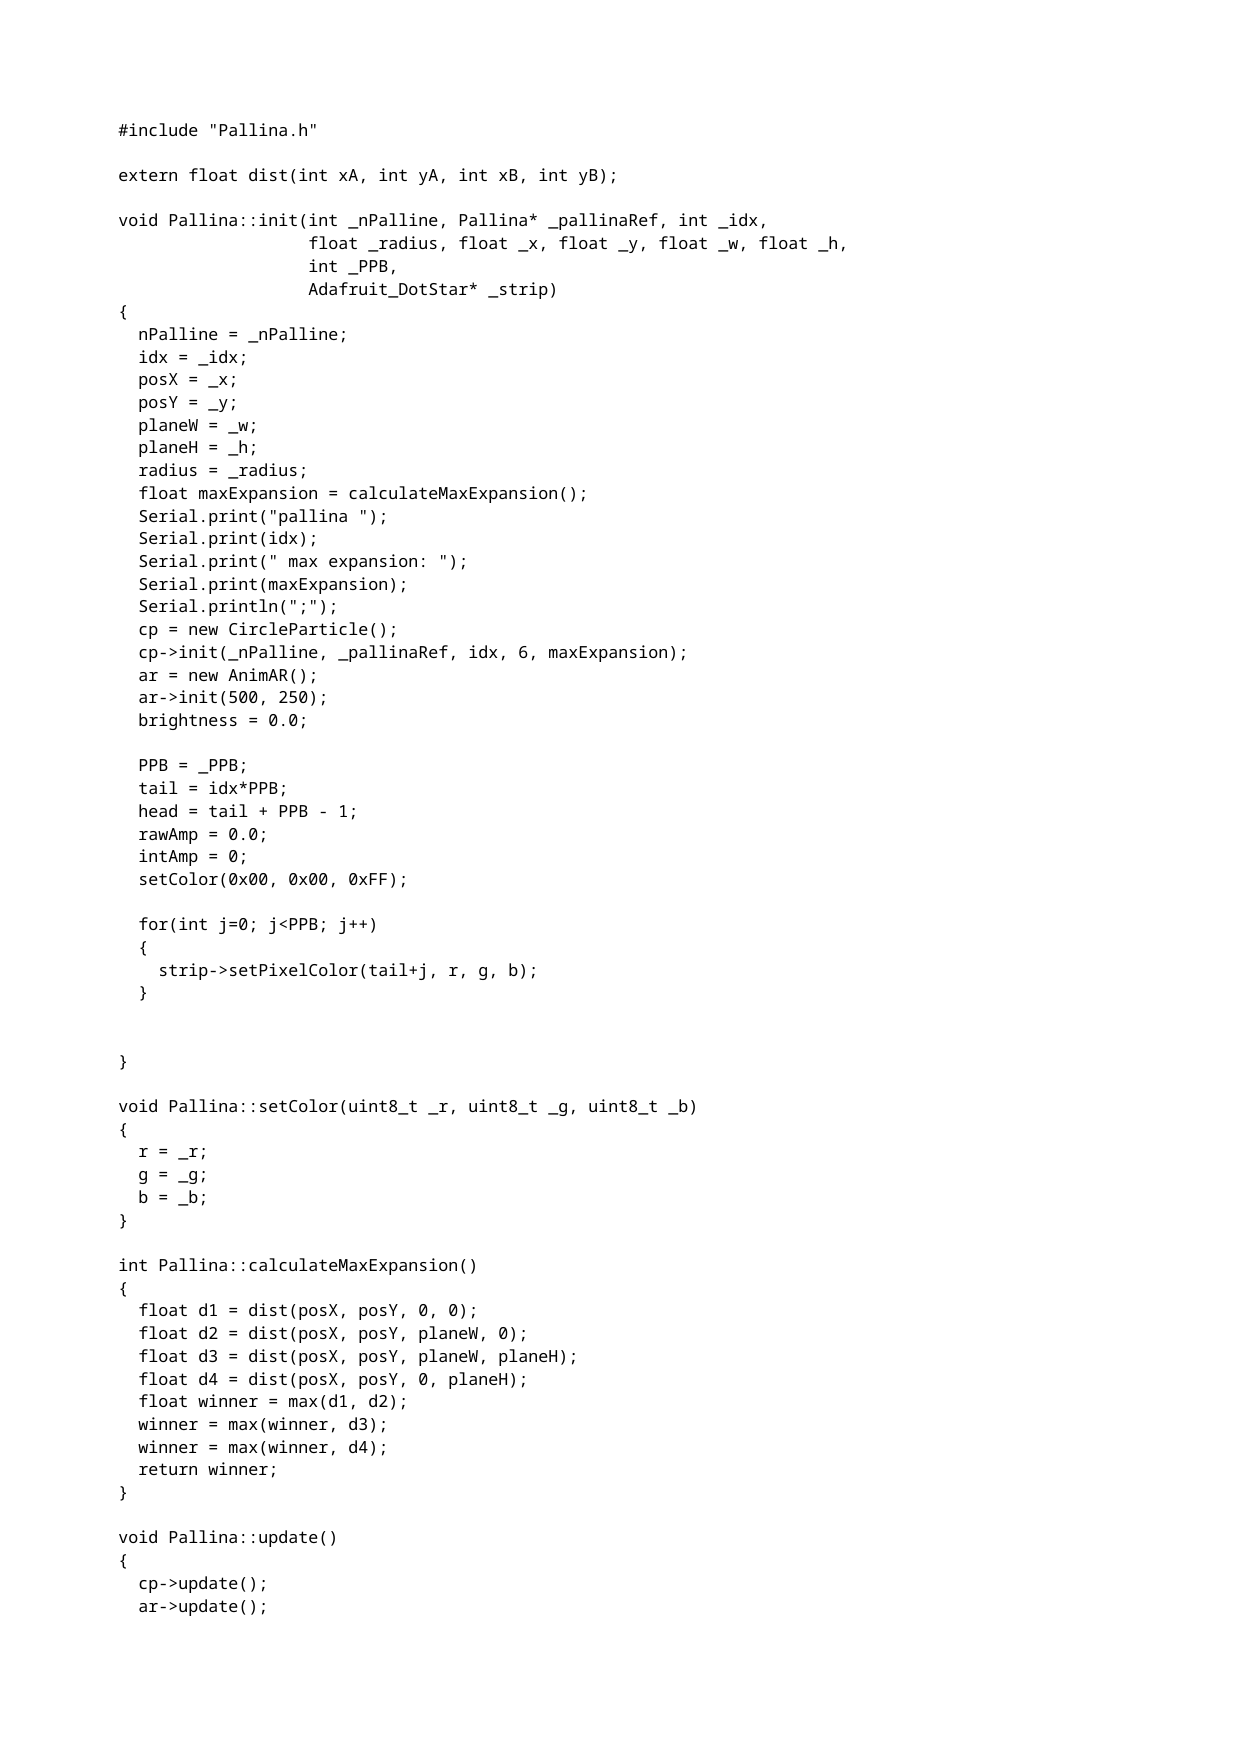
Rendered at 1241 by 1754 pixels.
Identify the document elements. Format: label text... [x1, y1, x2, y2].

text head = tail + PPB - 1; [118, 799, 1122, 822]
text r = _r; [118, 1140, 1122, 1163]
text planeH = _h; [118, 436, 1122, 459]
text { [118, 1117, 1122, 1140]
text b = _b; [118, 1185, 1122, 1208]
text return winner; [118, 1458, 1122, 1481]
text rawAmp = 0.0; [118, 822, 1122, 845]
text } [118, 1049, 1122, 1072]
text radius = _radius; [118, 459, 1122, 481]
text } [118, 981, 1122, 1004]
text float d4 = dist(posX, posY, 0, planeH); [118, 1367, 1122, 1390]
text int Pallina::calculateMaxExpansion() [118, 1253, 1122, 1276]
text Serial.print("pallina "); [118, 504, 1122, 527]
text { [118, 1549, 1122, 1571]
text float winner = max(d1, d2); [118, 1390, 1122, 1412]
text { [118, 936, 1122, 958]
text extern float dist(int xA, int yA, int xB, int yB); [118, 163, 1122, 186]
text Serial.println(";"); [118, 595, 1122, 618]
text } [118, 1481, 1122, 1503]
text cp->update(); [118, 1571, 1122, 1594]
text Serial.print(maxExpansion); [118, 572, 1122, 595]
text brightness = 0.0; [118, 708, 1122, 731]
text ar->init(500, 250); [118, 686, 1122, 708]
text PPB = _PPB; [118, 754, 1122, 777]
text Serial.print(idx); [118, 527, 1122, 549]
text cp = new CircleParticle(); [118, 618, 1122, 640]
text cp->init(_nPalline, _pallinaRef, idx, 6, maxExpansion); [118, 640, 1122, 663]
text tail = idx*PPB; [118, 777, 1122, 799]
text Adafruit_DotStar* _strip) [118, 277, 1122, 300]
text void Pallina::update() [118, 1526, 1122, 1549]
text Serial.print(" max expansion: "); [118, 549, 1122, 572]
text ar->update(); [118, 1594, 1122, 1617]
text g = _g; [118, 1163, 1122, 1185]
text for(int j=0; j<PPB; j++) [118, 913, 1122, 936]
text ar = new AnimAR(); [118, 663, 1122, 686]
text #include "Pallina.h" [118, 118, 1122, 141]
text idx = _idx; [118, 345, 1122, 368]
text planeW = _w; [118, 413, 1122, 436]
text posY = _y; [118, 391, 1122, 413]
text float d3 = dist(posX, posY, planeW, planeH); [118, 1344, 1122, 1367]
text strip->setPixelColor(tail+j, r, g, b); [118, 958, 1122, 981]
text float maxExpansion = calculateMaxExpansion(); [118, 481, 1122, 504]
text void Pallina::setColor(uint8_t _r, uint8_t _g, uint8_t _b) [118, 1094, 1122, 1117]
text intAmp = 0; [118, 845, 1122, 867]
text posX = _x; [118, 368, 1122, 391]
text winner = max(winner, d3); [118, 1412, 1122, 1435]
text float d1 = dist(posX, posY, 0, 0); [118, 1299, 1122, 1322]
text } [118, 1208, 1122, 1231]
text int _PPB, [118, 254, 1122, 277]
text winner = max(winner, d4); [118, 1435, 1122, 1458]
text { [118, 300, 1122, 322]
text void Pallina::init(int _nPalline, Pallina* _pallinaRef, int _idx, [118, 209, 1122, 232]
text float d2 = dist(posX, posY, planeW, 0); [118, 1322, 1122, 1344]
text setColor(0x00, 0x00, 0xFF); [118, 867, 1122, 890]
text { [118, 1276, 1122, 1299]
text float _radius, float _x, float _y, float _w, float _h, [118, 232, 1122, 254]
text nPalline = _nPalline; [118, 322, 1122, 345]
